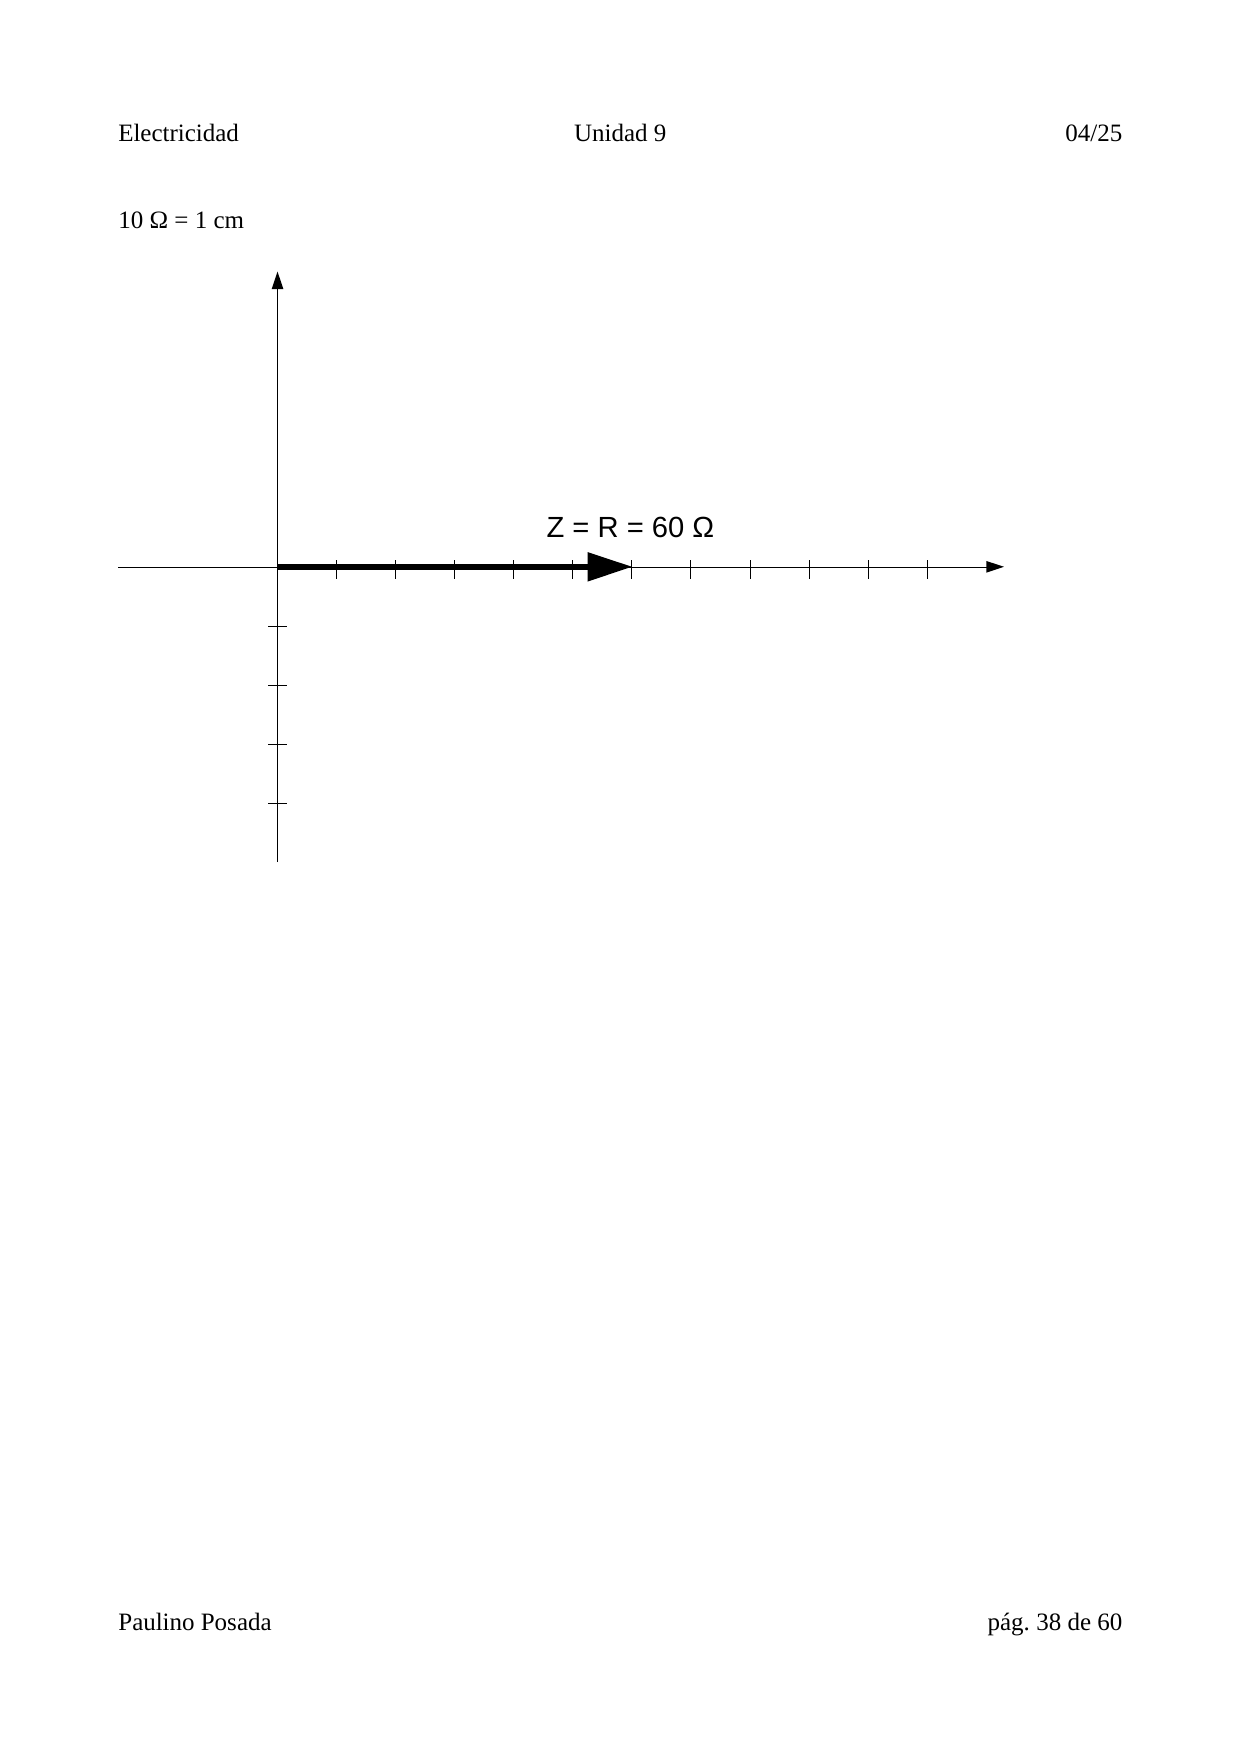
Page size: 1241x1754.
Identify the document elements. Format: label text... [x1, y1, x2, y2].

text 10 Ω = 1 cm [118, 205, 1122, 234]
